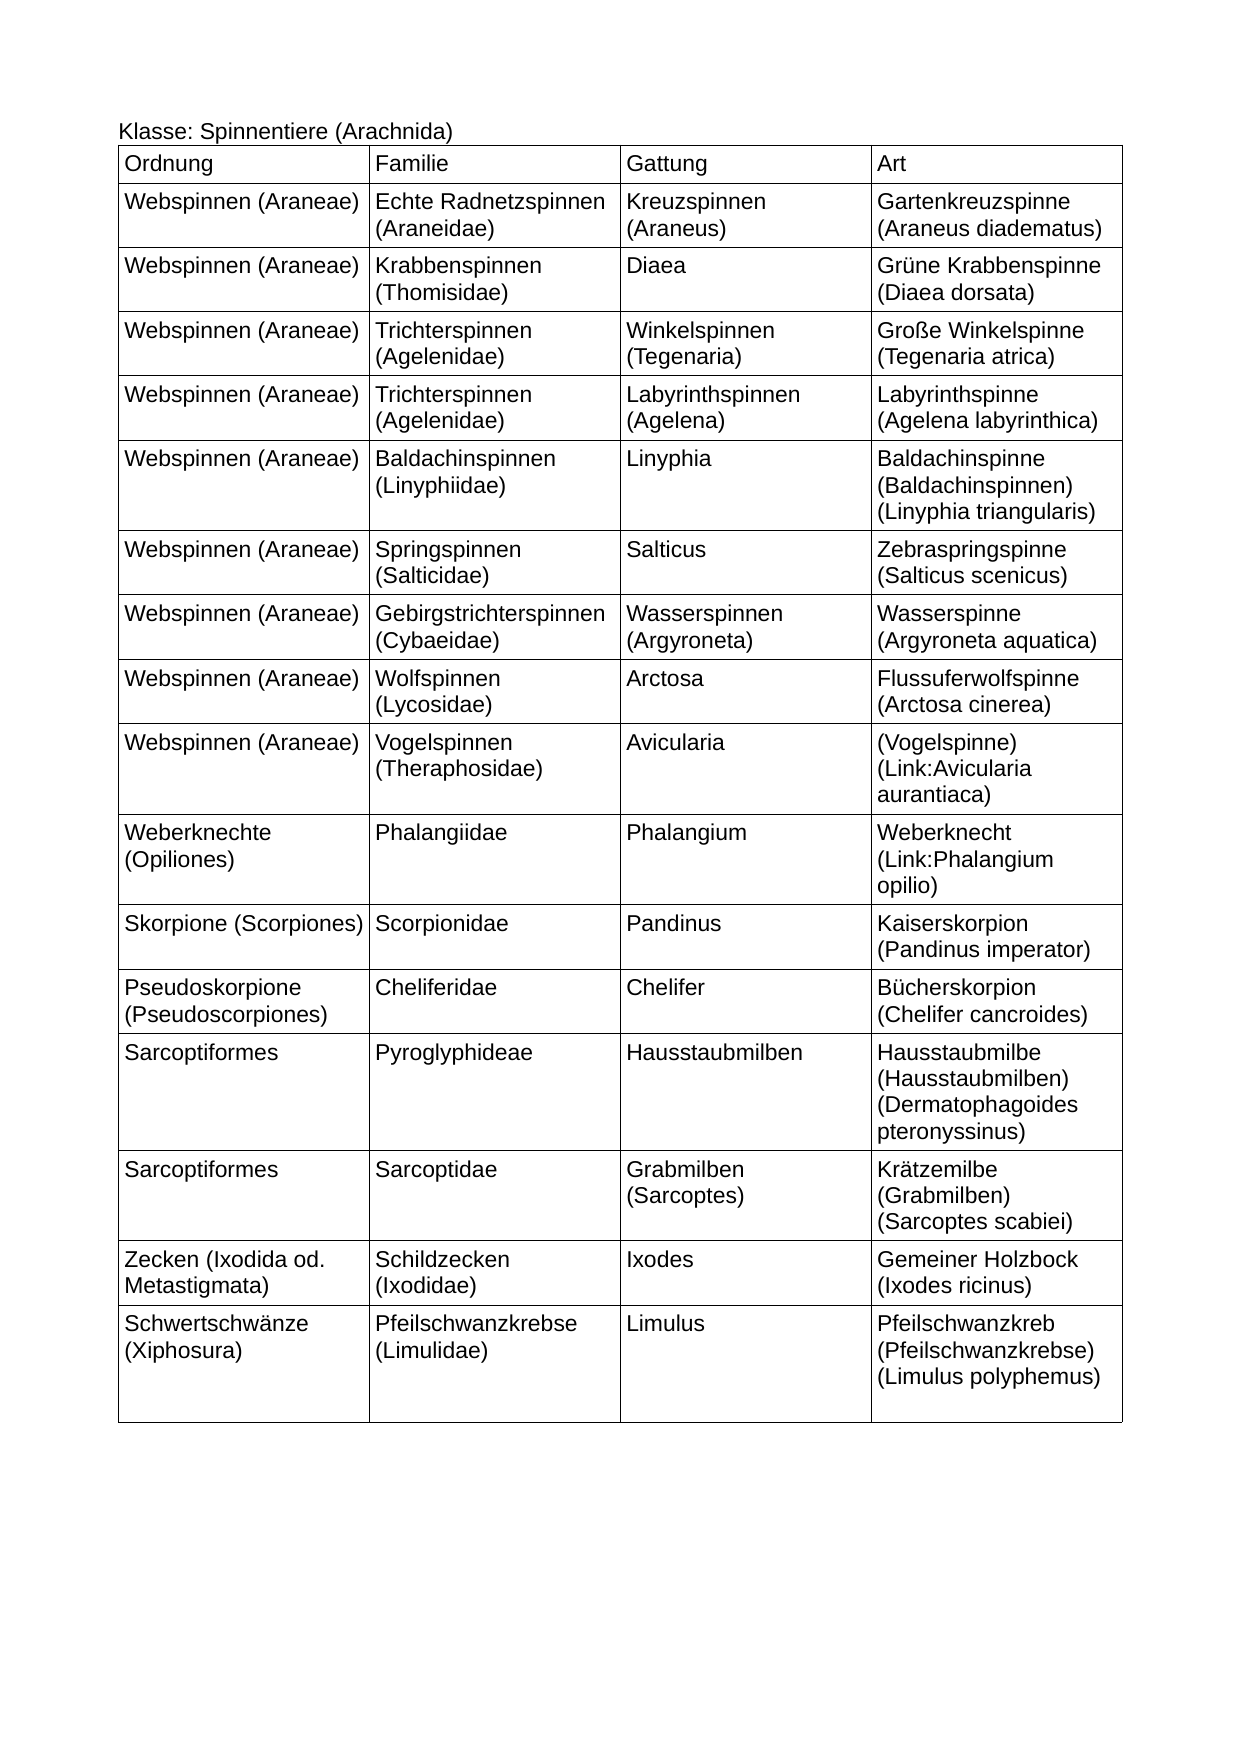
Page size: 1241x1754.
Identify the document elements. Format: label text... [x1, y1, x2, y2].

table_cell Salticus [621, 531, 871, 594]
table_cell Webspinnen (Araneae) [119, 312, 369, 375]
table_header Familie [370, 146, 620, 182]
table_cell Trichterspinnen (Agelenidae) [370, 312, 620, 375]
table_cell Baldachinspinnen (Linyphiidae) [370, 441, 620, 530]
table_cell Winkelspinnen (Tegenaria) [621, 312, 871, 375]
table_cell Kaiserskorpion (Pandinus imperator) [872, 905, 1122, 968]
table_cell Ixodes [621, 1241, 871, 1304]
table_cell Pseudoskorpione (Pseudoscorpiones) [119, 970, 369, 1033]
text Klasse: Spinnentiere (Arachnida) [118, 118, 1122, 144]
table_cell Webspinnen (Araneae) [119, 376, 369, 439]
table_cell Vogelspinnen (Theraphosidae) [370, 724, 620, 813]
table_cell Echte Radnetzspinnen (Araneidae) [370, 184, 620, 247]
table_cell Webspinnen (Araneae) [119, 184, 369, 247]
table_cell Avicularia [621, 724, 871, 813]
table_cell Pyroglyphideae [370, 1034, 620, 1150]
table_cell Springspinnen (Salticidae) [370, 531, 620, 594]
table_header Ordnung [119, 146, 369, 182]
table_cell Wasserspinnen (Argyroneta) [621, 595, 871, 659]
table_cell Skorpione (Scorpiones) [119, 905, 369, 968]
table_cell Arctosa [621, 660, 871, 723]
table_cell Phalangium [621, 815, 871, 904]
table_cell Krabbenspinnen (Thomisidae) [370, 248, 620, 311]
table_cell Scorpionidae [370, 905, 620, 968]
table_cell Cheliferidae [370, 970, 620, 1033]
table_cell Schildzecken (Ixodidae) [370, 1241, 620, 1304]
table_cell Sarcoptiformes [119, 1034, 369, 1150]
table_cell Labyrinthspinnen (Agelena) [621, 376, 871, 439]
table_cell Weberknechte (Opiliones) [119, 815, 369, 904]
table_cell (Vogelspinne) (Link:Avicularia aurantiaca) [872, 724, 1122, 813]
table_cell Grüne Krabbenspinne (Diaea dorsata) [872, 248, 1122, 311]
table_cell Linyphia [621, 441, 871, 530]
table_cell Hausstaubmilbe (Hausstaubmilben) (Dermatophagoides pteronyssinus) [872, 1034, 1122, 1150]
table_cell Webspinnen (Araneae) [119, 248, 369, 311]
table_cell Gartenkreuzspinne (Araneus diadematus) [872, 184, 1122, 247]
table_cell Webspinnen (Araneae) [119, 660, 369, 723]
table_cell Limulus [621, 1306, 871, 1422]
table_cell Krätzemilbe (Grabmilben) (Sarcoptes scabiei) [872, 1151, 1122, 1240]
table_cell Wolfspinnen (Lycosidae) [370, 660, 620, 723]
table_cell Pandinus [621, 905, 871, 968]
table_cell Flussuferwolfspinne (Arctosa cinerea) [872, 660, 1122, 723]
table_cell Pfeilschwanzkreb (Pfeilschwanzkrebse)(Limulus polyphemus) [872, 1306, 1122, 1422]
table_cell Webspinnen (Araneae) [119, 531, 369, 594]
table_cell Webspinnen (Araneae) [119, 595, 369, 659]
table_header Gattung [621, 146, 871, 182]
table_cell Kreuzspinnen (Araneus) [621, 184, 871, 247]
table_cell Pfeilschwanzkrebse (Limulidae) [370, 1306, 620, 1422]
table_cell Gemeiner Holzbock (Ixodes ricinus) [872, 1241, 1122, 1304]
table_cell Wasserspinne (Argyroneta aquatica) [872, 595, 1122, 659]
table_cell Webspinnen (Araneae) [119, 441, 369, 530]
table_cell Phalangiidae [370, 815, 620, 904]
table_cell Sarcoptiformes [119, 1151, 369, 1240]
table_cell Hausstaubmilben [621, 1034, 871, 1150]
table_cell Diaea [621, 248, 871, 311]
table_cell Sarcoptidae [370, 1151, 620, 1240]
table_cell Weberknecht (Link:Phalangium opilio) [872, 815, 1122, 904]
table_cell Baldachinspinne (Baldachinspinnen)(Linyphia triangularis) [872, 441, 1122, 530]
table_cell Bücherskorpion (Chelifer cancroides) [872, 970, 1122, 1033]
table_cell Labyrinthspinne (Agelena labyrinthica) [872, 376, 1122, 439]
table_cell Gebirgstrichterspinnen (Cybaeidae) [370, 595, 620, 659]
table_cell Grabmilben (Sarcoptes) [621, 1151, 871, 1240]
table_cell Schwertschwänze (Xiphosura) [119, 1306, 369, 1422]
table_cell Chelifer [621, 970, 871, 1033]
table_cell Webspinnen (Araneae) [119, 724, 369, 813]
table_cell Zecken (Ixodida od. Metastigmata) [119, 1241, 369, 1304]
table_header Art [872, 146, 1122, 182]
table_cell Große Winkelspinne (Tegenaria atrica) [872, 312, 1122, 375]
table_cell Zebraspringspinne (Salticus scenicus) [872, 531, 1122, 594]
table_cell Trichterspinnen (Agelenidae) [370, 376, 620, 439]
